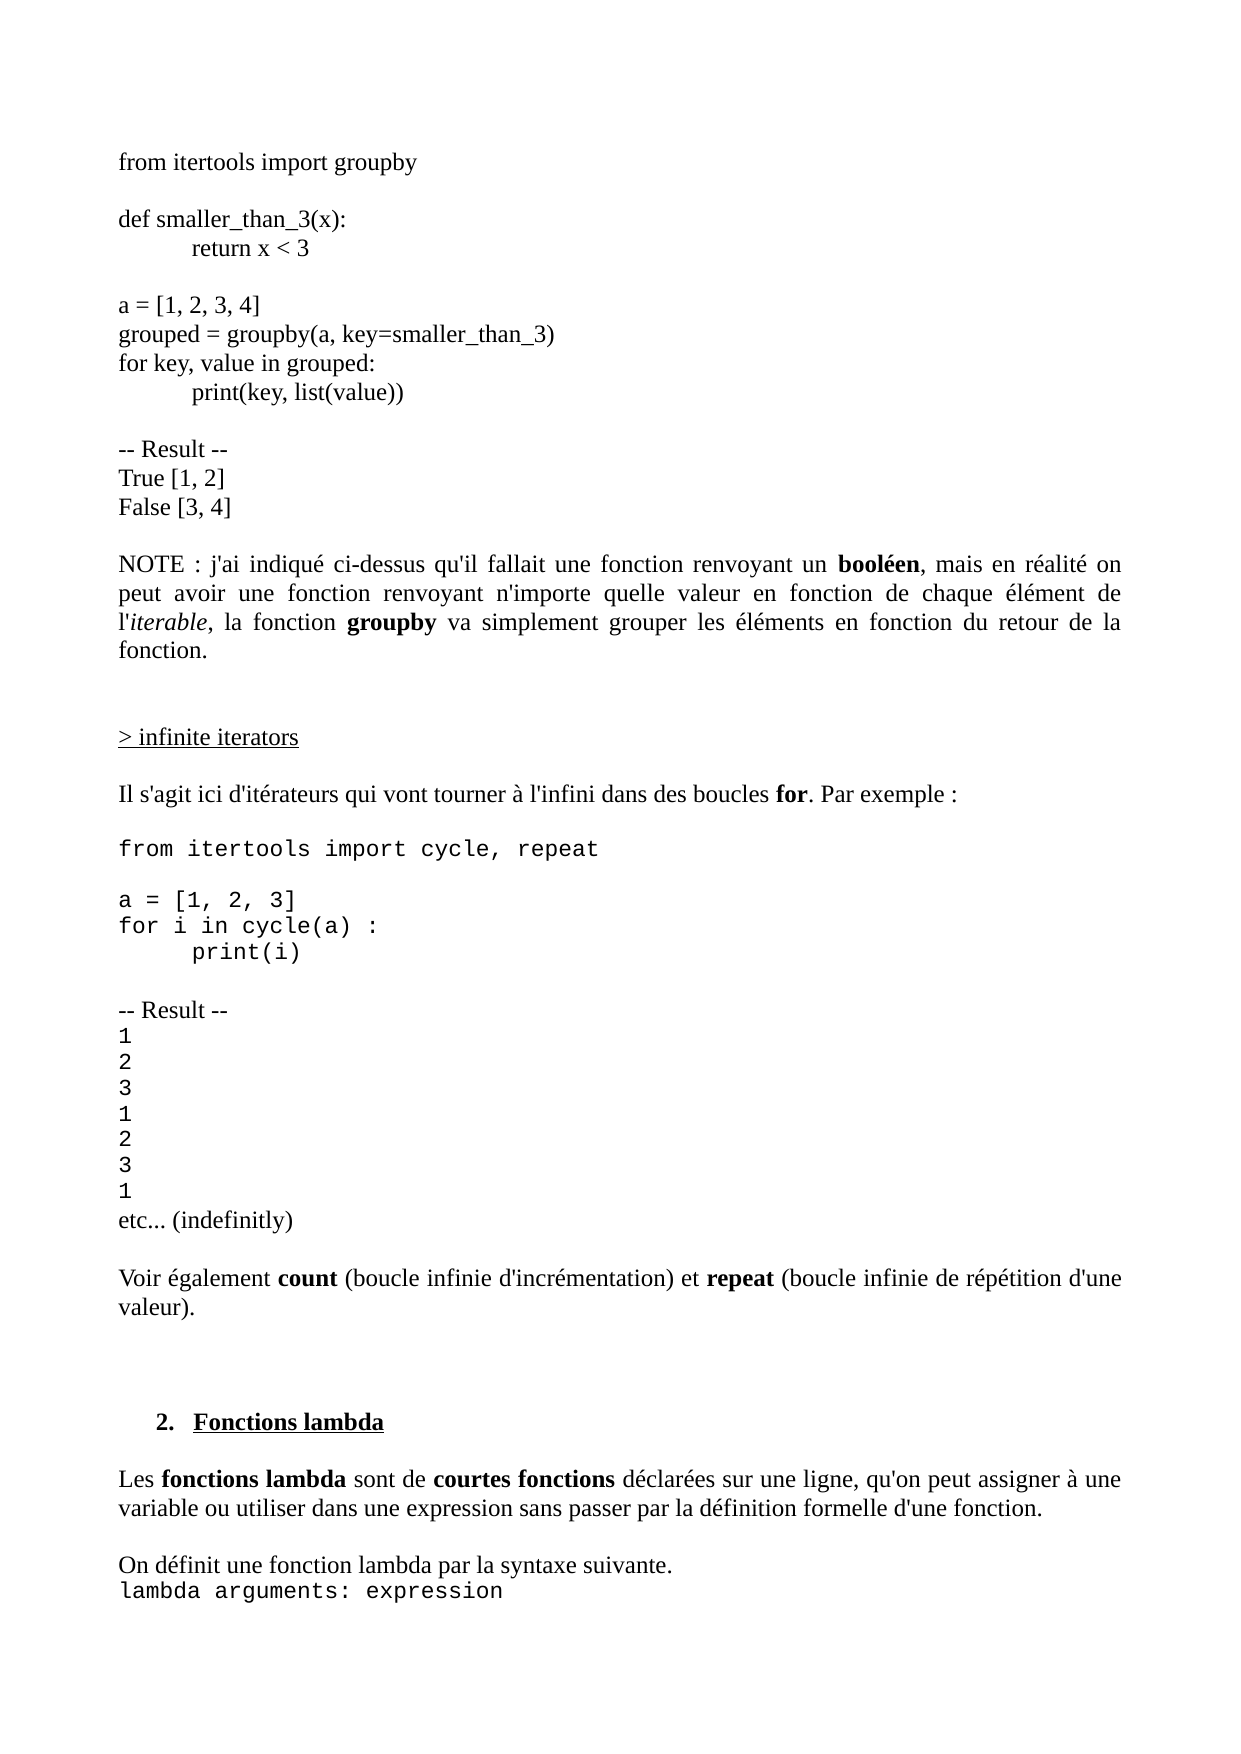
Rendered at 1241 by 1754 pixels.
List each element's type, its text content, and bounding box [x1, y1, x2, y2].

text Les fonctions lambda sont de courtes fonctions déclarées sur une ligne, qu'on peut assigner à une variable ou utiliser dans une expression sans passer par la définition formelle d'une fonction. [118, 1464, 1122, 1522]
text from itertools import groupby [118, 147, 1122, 176]
list Fonctions lambda [156, 1407, 1122, 1436]
text etc... (indefinitly) [118, 1206, 1122, 1234]
text True [1, 2] [118, 463, 1122, 492]
text 1 [118, 1024, 1122, 1050]
text from itertools import cycle, repeat [118, 837, 1122, 863]
text grouped = groupby(a, key=smaller_than_3) [118, 319, 1122, 348]
text On définit une fonction lambda par la syntaxe suivante. [118, 1551, 1122, 1579]
text for key, value in grouped: [118, 348, 1122, 377]
text lambda arguments: expression [118, 1579, 1122, 1605]
text -- Result -- [118, 995, 1122, 1024]
text 3 [118, 1154, 1122, 1180]
text 3 [118, 1076, 1122, 1102]
text a = [1, 2, 3] [118, 889, 1122, 915]
text 1 [118, 1102, 1122, 1128]
text a = [1, 2, 3, 4] [118, 291, 1122, 319]
text Voir également count (boucle infinie d'incrémentation) et repeat (boucle infinie de répétition d'une valeur). [118, 1263, 1122, 1321]
text print(i) [118, 941, 1122, 967]
text NOTE : j'ai indiqué ci-dessus qu'il fallait une fonction renvoyant un booléen, mais en réalité on peut avoir une fonction renvoyant n'importe quelle valeur en fonction de chaque élément de l'iterable, la fonction groupby va simplement grouper les éléments en fonction du retour de la fonction. [118, 549, 1122, 664]
text 2 [118, 1050, 1122, 1076]
text 1 [118, 1180, 1122, 1206]
text def smaller_than_3(x): [118, 204, 1122, 233]
text print(key, list(value)) [118, 377, 1122, 406]
text False [3, 4] [118, 492, 1122, 521]
text for i in cycle(a) : [118, 915, 1122, 941]
text -- Result -- [118, 434, 1122, 463]
text > infinite iterators [118, 722, 1122, 751]
text 2 [118, 1128, 1122, 1154]
text Il s'agit ici d'itérateurs qui vont tourner à l'infini dans des boucles for. Par exemple : [118, 779, 1122, 808]
text return x < 3 [118, 233, 1122, 262]
